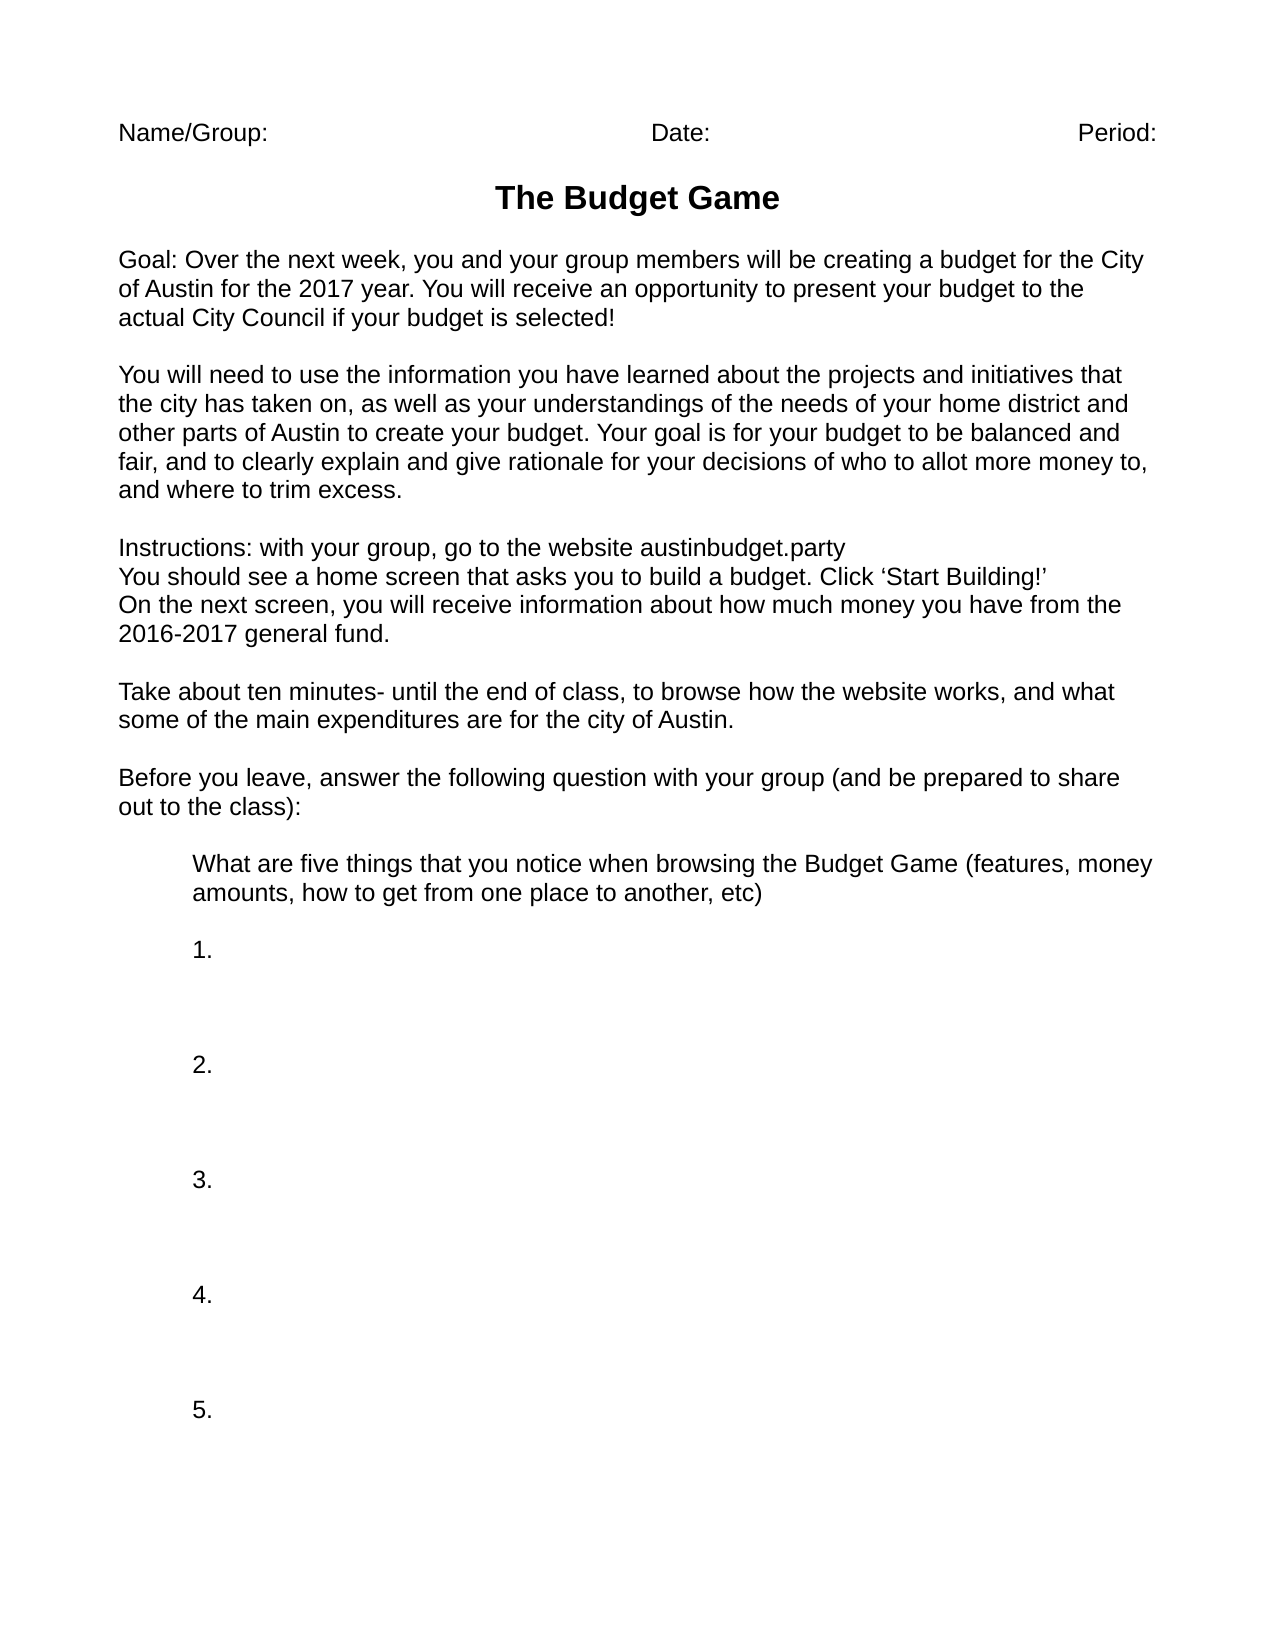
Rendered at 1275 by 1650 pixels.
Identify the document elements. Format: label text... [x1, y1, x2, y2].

text You will need to use the information you have learned about the projects and initiatives that the city has taken on, as well as your understandings of the needs of your home district and other parts of Austin to create your budget. Your goal is for your budget to be balanced and fair, and to clearly explain and give rationale for your decisions of who to allot more money to, and where to trim excess. [118, 360, 1157, 504]
text 2. [192, 1050, 1157, 1079]
text On the next screen, you will receive information about how much money you have from the 2016-2017 general fund. [118, 590, 1157, 648]
text Instructions: with your group, go to the website austinbudget.party [118, 533, 1157, 562]
text 3. [192, 1165, 1157, 1194]
text 5. [192, 1395, 1157, 1424]
text What are five things that you notice when browsing the Budget Game (features, money amounts, how to get from one place to another, etc) [192, 849, 1157, 907]
text Before you leave, answer the following question with your group (and be prepared to share out to the class): [118, 763, 1157, 820]
text 4. [192, 1280, 1157, 1309]
text Take about ten minutes- until the end of class, to browse how the website works, and what some of the main expenditures are for the city of Austin. [118, 677, 1157, 734]
text Goal: Over the next week, you and your group members will be creating a budget for the City of Austin for the 2017 year. You will receive an opportunity to present your budget to the actual City Council if your budget is selected! [118, 245, 1157, 332]
text You should see a home screen that asks you to build a budget. Click ‘Start Building!’ [118, 562, 1157, 590]
text 1. [192, 935, 1157, 964]
text The Budget Game [118, 178, 1157, 217]
